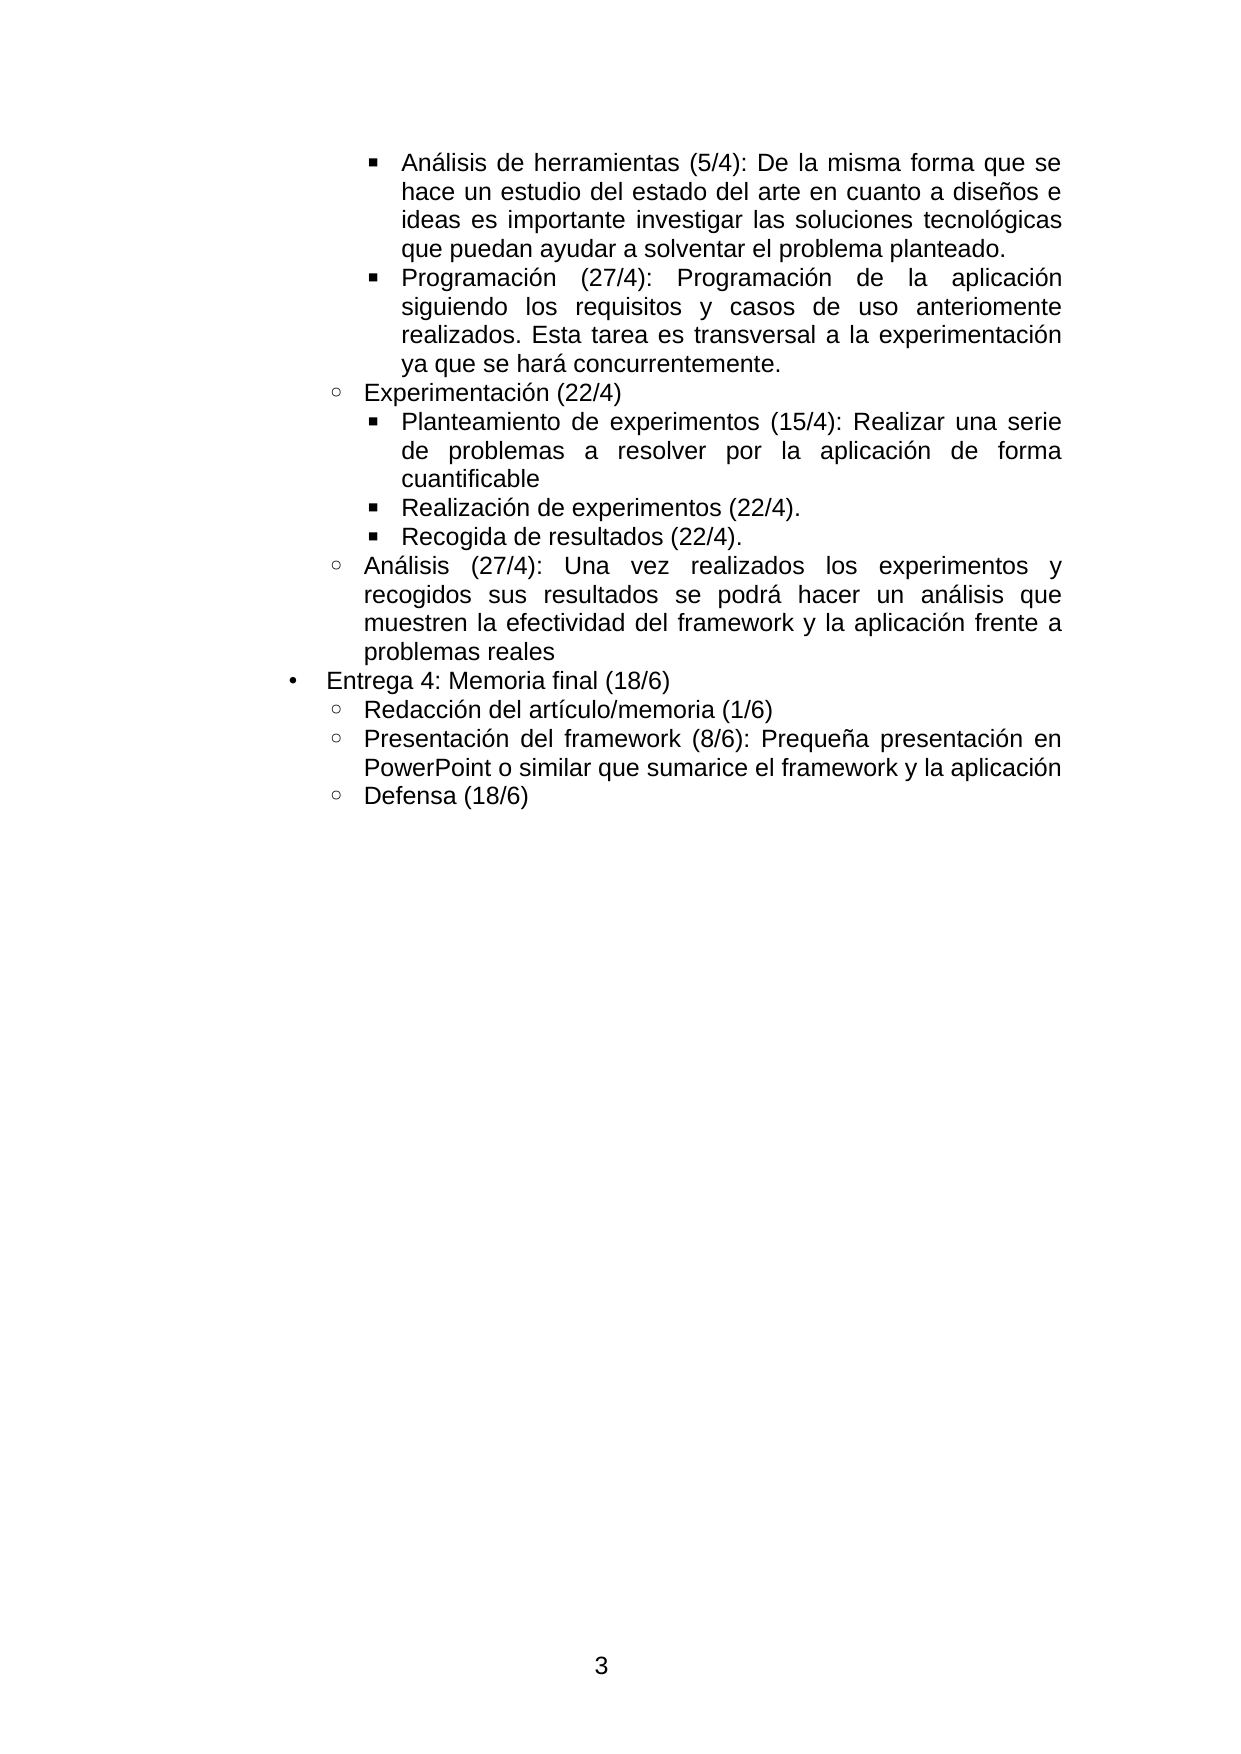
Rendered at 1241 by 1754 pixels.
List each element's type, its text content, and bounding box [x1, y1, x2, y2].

list Presentación del framework (8/6): Prequeña presentación en PowerPoint o similar que sumarice el framework y la aplicación [326, 724, 1063, 781]
list Programación (27/4): Programación de la aplicación siguiendo los requisitos y casos de uso anteriomente realizados. Esta tarea es transversal a la experimentación ya que se hará concurrentemente. [363, 263, 1063, 378]
list Recogida de resultados (22/4). [363, 522, 1063, 551]
list Entrega 4: Memoria final (18/6) [288, 666, 1063, 695]
list Análisis (27/4): Una vez realizados los experimentos y recogidos sus resultados se podrá hacer un análisis que muestren la efectividad del framework y la aplicación frente a problemas reales [326, 551, 1063, 666]
list Defensa (18/6) [326, 781, 1063, 810]
list Redacción del artículo/memoria (1/6) [326, 695, 1063, 724]
list Planteamiento de experimentos (15/4): Realizar una serie de problemas a resolver por la aplicación de forma cuantificable [363, 407, 1063, 493]
list Análisis de herramientas (5/4): De la misma forma que se hace un estudio del estado del arte en cuanto a diseños e ideas es importante investigar las soluciones tecnológicas que puedan ayudar a solventar el problema planteado. [363, 148, 1063, 263]
list Realización de experimentos (22/4). [363, 493, 1063, 522]
list Experimentación (22/4) [326, 378, 1063, 407]
